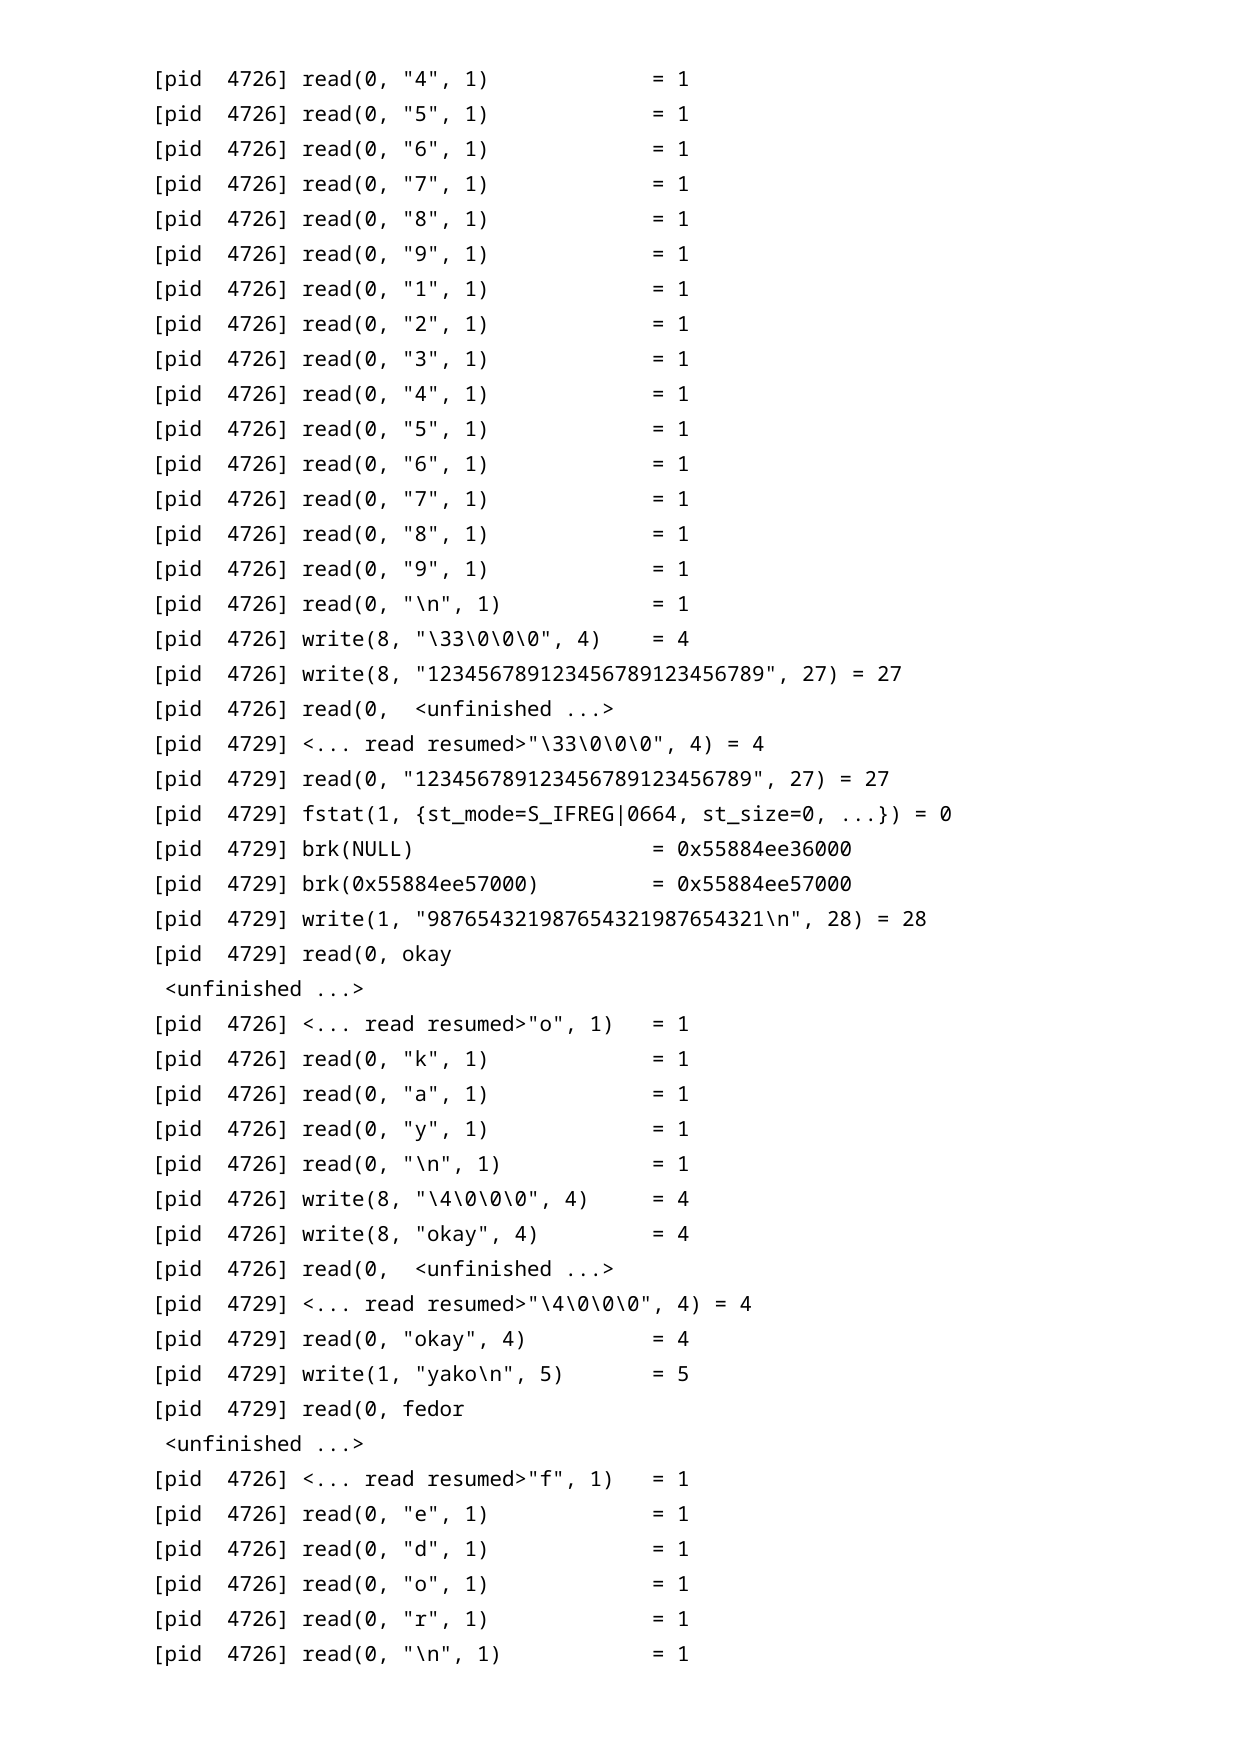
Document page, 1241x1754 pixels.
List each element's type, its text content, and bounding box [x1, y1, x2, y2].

text [pid 4726] read(0, "6", 1) = 1 [93, 145, 157, 159]
text [pid 4726] read(0, "e", 1) = 1 [284, 1510, 359, 1524]
text [pid 4726] write(8, "\33\0\0\0", 4) = 4 [595, 635, 1147, 649]
text [pid 4726] read(0, "4", 1) = 1 [358, 75, 483, 89]
text [pid 4726] read(0, "o", 1) = 1 [358, 1580, 483, 1594]
text [pid 4726] read(0, "8", 1) = 1 [358, 215, 483, 229]
text [pid 4726] read(0, "e", 1) = 1 [167, 1510, 283, 1524]
text [pid 4726] read(0, "r", 1) = 1 [284, 1615, 359, 1629]
text [pid 4726] read(0, "2", 1) = 1 [483, 320, 1147, 334]
text [pid 4726] read(0, "2", 1) = 1 [358, 320, 483, 334]
text [pid 4726] read(0, "8", 1) = 1 [284, 530, 359, 544]
text [pid 4726] write(8, "\4\0\0\0", 4) = 4 [167, 1195, 283, 1209]
text [pid 4726] write(8, "\33\0\0\0", 4) = 4 [370, 635, 595, 649]
text [pid 4726] read(0, "9", 1) = 1 [358, 565, 483, 579]
text [pid 4726] <... read resumed>"o", 1) = 1 [93, 1020, 157, 1034]
text [pid 4726] write(8, "okay", 4) = 4 [167, 1230, 283, 1244]
text [pid 4729] brk(NULL) = 0x55884ee36000 [93, 845, 157, 859]
text [pid 4726] read(0, "k", 1) = 1 [358, 1055, 483, 1069]
text [pid 4726] read(0, "\n", 1) = 1 [93, 600, 157, 614]
text [pid 4726] read(0, "e", 1) = 1 [93, 1510, 157, 1524]
text [pid 4726] read(0, "7", 1) = 1 [284, 180, 359, 194]
text [pid 4729] write(1, "yako\n", 5) = 5 [167, 1370, 283, 1384]
text [pid 4729] read(0, okay [445, 950, 1147, 964]
text [pid 4726] read(0, "r", 1) = 1 [483, 1615, 1147, 1629]
text [pid 4726] read(0, "y", 1) = 1 [93, 1125, 157, 1139]
text [pid 4726] read(0, "k", 1) = 1 [483, 1055, 1147, 1069]
text [pid 4726] read(0, "r", 1) = 1 [93, 1615, 157, 1629]
text [pid 4726] write(8, "\33\0\0\0", 4) = 4 [93, 635, 157, 649]
text [pid 4729] write(1, "yako\n", 5) = 5 [558, 1370, 1147, 1384]
text [pid 4726] read(0, "a", 1) = 1 [167, 1090, 283, 1104]
text [pid 4726] read(0, "\n", 1) = 1 [284, 1650, 359, 1664]
text [pid 4726] read(0, "9", 1) = 1 [93, 565, 157, 579]
text [pid 4729] write(1, "yako\n", 5) = 5 [433, 1370, 558, 1384]
text [pid 4726] read(0, "2", 1) = 1 [284, 320, 359, 334]
text [pid 4726] read(0, "9", 1) = 1 [284, 250, 359, 264]
text [pid 4726] read(0, "9", 1) = 1 [358, 250, 483, 264]
text [pid 4726] <... read resumed>"o", 1) = 1 [608, 1020, 1147, 1034]
text [pid 4726] read(0, "6", 1) = 1 [358, 145, 483, 159]
text [pid 4729] read(0, "okay", 4) = 4 [458, 1335, 520, 1349]
text [pid 4729] write(1, "yako\n", 5) = 5 [93, 1370, 157, 1384]
text [pid 4729] read(0, okay [93, 950, 157, 964]
text [pid 4726] read(0, "o", 1) = 1 [284, 1580, 359, 1594]
text [pid 4726] read(0, "\n", 1) = 1 [358, 1160, 495, 1174]
text [pid 4726] read(0, "y", 1) = 1 [284, 1125, 359, 1139]
text [pid 4726] read(0, "\n", 1) = 1 [284, 1160, 359, 1174]
text [pid 4726] read(0, "a", 1) = 1 [284, 1090, 359, 1104]
text [pid 4729] write(1, "yako\n", 5) = 5 [284, 1370, 371, 1384]
text [pid 4726] read(0, "7", 1) = 1 [93, 495, 157, 509]
text [pid 4729] read(0, fedor [93, 1405, 157, 1419]
text [pid 4726] read(0, "7", 1) = 1 [167, 180, 283, 194]
text [pid 4726] read(0, "d", 1) = 1 [483, 1545, 1147, 1559]
text [pid 4729] write(1, "987654321987654321987654321\n", 28) = 28 [370, 915, 858, 929]
text [pid 4726] read(0, "\n", 1) = 1 [167, 600, 283, 614]
text [pid 4726] <... read resumed>"f", 1) = 1 [284, 1475, 608, 1489]
text [pid 4729] brk(0x55884ee57000) = 0x55884ee57000 [167, 880, 283, 894]
text [pid 4726] read(0, "8", 1) = 1 [167, 215, 283, 229]
text [pid 4726] read(0, "6", 1) = 1 [167, 460, 283, 474]
text [pid 4726] read(0, "1", 1) = 1 [167, 285, 283, 299]
text [pid 4726] read(0, "8", 1) = 1 [483, 530, 1147, 544]
text [pid 4729] read(0, "123456789123456789123456789", 27) = 27 [167, 775, 283, 789]
text [pid 4726] write(8, "okay", 4) = 4 [370, 1230, 469, 1244]
text [pid 4726] write(8, "\4\0\0\0", 4) = 4 [93, 1195, 157, 1209]
text [pid 4729] <... read resumed>"\33\0\0\0", 4) = 4 [284, 740, 708, 754]
text [pid 4726] read(0, "y", 1) = 1 [483, 1125, 1147, 1139]
text [pid 4726] read(0, "6", 1) = 1 [483, 145, 1147, 159]
text [pid 4726] read(0, "4", 1) = 1 [167, 390, 283, 404]
text [pid 4726] read(0, "e", 1) = 1 [483, 1510, 1147, 1524]
text [pid 4726] read(0, "7", 1) = 1 [358, 180, 483, 194]
text [pid 4726] read(0, "5", 1) = 1 [167, 425, 283, 439]
text [pid 4726] write(8, "\4\0\0\0", 4) = 4 [583, 1195, 1147, 1209]
text [pid 4726] write(8, "123456789123456789123456789", 27) = 27 [833, 670, 1147, 684]
text [pid 4726] read(0, "8", 1) = 1 [167, 530, 283, 544]
text [pid 4729] read(0, fedor [358, 1405, 1147, 1419]
text [pid 4726] read(0, "d", 1) = 1 [358, 1545, 483, 1559]
text [pid 4726] read(0, "4", 1) = 1 [284, 390, 359, 404]
text [pid 4726] write(8, "123456789123456789123456789", 27) = 27 [370, 670, 833, 684]
text [pid 4729] brk(NULL) = 0x55884ee36000 [408, 845, 1147, 859]
text [pid 4726] read(0, "6", 1) = 1 [284, 145, 359, 159]
text [pid 4729] brk(NULL) = 0x55884ee36000 [167, 845, 283, 859]
text [pid 4726] read(0, "\n", 1) = 1 [495, 1650, 1147, 1664]
text [pid 4726] write(8, "\4\0\0\0", 4) = 4 [284, 1195, 371, 1209]
text [pid 4726] read(0, "\n", 1) = 1 [284, 600, 359, 614]
text [pid 4726] read(0, <unfinished ...> [284, 1265, 359, 1279]
text [pid 4726] read(0, "5", 1) = 1 [358, 425, 483, 439]
text [pid 4726] read(0, "4", 1) = 1 [358, 390, 483, 404]
text [pid 4726] read(0, "4", 1) = 1 [93, 390, 157, 404]
text [pid 4726] read(0, "\n", 1) = 1 [167, 1650, 283, 1664]
text [pid 4726] read(0, "e", 1) = 1 [358, 1510, 483, 1524]
text [pid 4726] read(0, "a", 1) = 1 [483, 1090, 1147, 1104]
text [pid 4726] read(0, "1", 1) = 1 [284, 285, 359, 299]
text [pid 4726] read(0, "\n", 1) = 1 [495, 1160, 1147, 1174]
text [pid 4726] write(8, "123456789123456789123456789", 27) = 27 [167, 670, 283, 684]
text [pid 4726] read(0, "o", 1) = 1 [483, 1580, 1147, 1594]
text [pid 4726] read(0, "5", 1) = 1 [284, 110, 359, 124]
text [pid 4729] read(0, "okay", 4) = 4 [93, 1335, 157, 1349]
text [pid 4729] fstat(1, {st_mode=S_IFREG|0664, st_size=0, ...}) = 0 [420, 810, 619, 824]
text [pid 4726] read(0, "9", 1) = 1 [167, 250, 283, 264]
text [pid 4726] read(0, "5", 1) = 1 [483, 110, 1147, 124]
text [pid 4726] read(0, "y", 1) = 1 [358, 1125, 419, 1139]
text [pid 4726] read(0, "9", 1) = 1 [93, 250, 157, 264]
text [pid 4726] read(0, "7", 1) = 1 [358, 495, 483, 509]
text [pid 4729] <... read resumed>"\4\0\0\0", 4) = 4 [284, 1300, 695, 1314]
text [pid 4726] read(0, "y", 1) = 1 [167, 1125, 283, 1139]
text [pid 4729] <... read resumed>"\4\0\0\0", 4) = 4 [695, 1300, 1147, 1314]
text [pid 4726] read(0, "7", 1) = 1 [284, 495, 359, 509]
text [pid 4726] read(0, "5", 1) = 1 [93, 425, 157, 439]
text [pid 4726] <... read resumed>"o", 1) = 1 [284, 1020, 608, 1034]
text [pid 4726] read(0, "6", 1) = 1 [284, 460, 359, 474]
text [pid 4729] brk(0x55884ee57000) = 0x55884ee57000 [533, 880, 1147, 894]
text [pid 4726] read(0, "\n", 1) = 1 [495, 600, 1147, 614]
text [pid 4726] write(8, "okay", 4) = 4 [533, 1230, 1147, 1244]
text [pid 4726] write(8, "\4\0\0\0", 4) = 4 [370, 1195, 583, 1209]
text [pid 4726] read(0, <unfinished ...> [93, 1265, 157, 1279]
text [pid 4726] read(0, <unfinished ...> [358, 705, 1147, 719]
text [pid 4729] read(0, "okay", 4) = 4 [167, 1335, 283, 1349]
text [pid 4726] read(0, "3", 1) = 1 [167, 355, 283, 369]
text [pid 4726] <... read resumed>"o", 1) = 1 [167, 1020, 283, 1034]
text [pid 4726] read(0, "3", 1) = 1 [358, 355, 483, 369]
text [pid 4726] read(0, "4", 1) = 1 [93, 75, 157, 89]
text [pid 4729] fstat(1, {st_mode=S_IFREG|0664, st_size=0, ...}) = 0 [621, 810, 884, 824]
text [pid 4729] read(0, okay [167, 950, 283, 964]
text [pid 4726] read(0, "5", 1) = 1 [284, 425, 359, 439]
text [pid 4729] write(1, "987654321987654321987654321\n", 28) = 28 [167, 915, 283, 929]
text [pid 4726] read(0, "r", 1) = 1 [167, 1615, 283, 1629]
text [pid 4729] fstat(1, {st_mode=S_IFREG|0664, st_size=0, ...}) = 0 [895, 810, 1147, 824]
text [pid 4726] write(8, "123456789123456789123456789", 27) = 27 [284, 670, 371, 684]
text [pid 4726] read(0, "4", 1) = 1 [483, 75, 1147, 89]
text [pid 4726] read(0, "8", 1) = 1 [93, 530, 157, 544]
text [pid 4726] read(0, "r", 1) = 1 [358, 1615, 483, 1629]
text [pid 4729] read(0, "okay", 4) = 4 [520, 1335, 1147, 1349]
text [pid 4726] read(0, "4", 1) = 1 [483, 390, 1147, 404]
text [pid 4726] read(0, "9", 1) = 1 [483, 565, 1147, 579]
text [pid 4726] read(0, "6", 1) = 1 [167, 145, 283, 159]
text [pid 4726] read(0, "5", 1) = 1 [167, 110, 283, 124]
text [pid 4726] write(8, "\33\0\0\0", 4) = 4 [284, 635, 371, 649]
text [pid 4729] read(0, "123456789123456789123456789", 27) = 27 [820, 775, 1147, 789]
text [pid 4726] read(0, <unfinished ...> [358, 1265, 1147, 1279]
text <unfinished ...> [93, 1440, 1147, 1454]
text [pid 4729] brk(0x55884ee57000) = 0x55884ee57000 [345, 880, 533, 894]
text [pid 4726] read(0, "1", 1) = 1 [93, 285, 157, 299]
text <unfinished ...> [93, 985, 1147, 999]
text [pid 4729] read(0, "okay", 4) = 4 [284, 1335, 359, 1349]
text [pid 4726] read(0, "o", 1) = 1 [167, 1580, 283, 1594]
text [pid 4729] read(0, okay [358, 950, 444, 964]
text [pid 4726] read(0, "4", 1) = 1 [167, 75, 283, 89]
text [pid 4729] fstat(1, {st_mode=S_IFREG|0664, st_size=0, ...}) = 0 [167, 810, 283, 824]
text [pid 4726] <... read resumed>"f", 1) = 1 [93, 1475, 157, 1489]
text [pid 4729] brk(NULL) = 0x55884ee36000 [345, 845, 408, 859]
text [pid 4726] read(0, "8", 1) = 1 [483, 215, 1147, 229]
text [pid 4726] read(0, "1", 1) = 1 [358, 285, 483, 299]
text [pid 4726] write(8, "\33\0\0\0", 4) = 4 [167, 635, 283, 649]
text [pid 4726] read(0, "8", 1) = 1 [358, 530, 483, 544]
text [pid 4726] read(0, "\n", 1) = 1 [93, 1650, 157, 1664]
text [pid 4726] read(0, "2", 1) = 1 [167, 320, 283, 334]
text [pid 4726] read(0, "d", 1) = 1 [93, 1545, 157, 1559]
text [pid 4726] read(0, "k", 1) = 1 [284, 1055, 359, 1069]
text [pid 4729] read(0, "123456789123456789123456789", 27) = 27 [358, 775, 820, 789]
text [pid 4726] read(0, <unfinished ...> [167, 705, 283, 719]
text [pid 4726] read(0, "a", 1) = 1 [358, 1090, 483, 1104]
text [pid 4726] read(0, "6", 1) = 1 [483, 460, 1147, 474]
text [pid 4726] read(0, "8", 1) = 1 [93, 215, 157, 229]
text [pid 4726] read(0, "\n", 1) = 1 [93, 1160, 157, 1174]
text [pid 4726] read(0, "6", 1) = 1 [358, 460, 483, 474]
text [pid 4726] read(0, "1", 1) = 1 [483, 285, 1147, 299]
text [pid 4726] read(0, "\n", 1) = 1 [358, 600, 495, 614]
text [pid 4726] read(0, "3", 1) = 1 [284, 355, 359, 369]
text [pid 4729] <... read resumed>"\33\0\0\0", 4) = 4 [708, 740, 1147, 754]
text [pid 4726] read(0, "a", 1) = 1 [93, 1090, 157, 1104]
text [pid 4726] read(0, "9", 1) = 1 [284, 565, 359, 579]
text [pid 4729] read(0, fedor [284, 1405, 359, 1419]
text [pid 4726] read(0, "3", 1) = 1 [93, 355, 157, 369]
text [pid 4726] read(0, "d", 1) = 1 [284, 1545, 359, 1559]
text [pid 4729] write(1, "yako\n", 5) = 5 [370, 1370, 432, 1384]
text [pid 4726] read(0, <unfinished ...> [93, 705, 157, 719]
text [pid 4729] read(0, "okay", 4) = 4 [358, 1335, 457, 1349]
text [pid 4729] brk(NULL) = 0x55884ee36000 [284, 845, 346, 859]
text [pid 4726] read(0, "9", 1) = 1 [483, 250, 1147, 264]
text [pid 4726] write(8, "okay", 4) = 4 [93, 1230, 157, 1244]
text [pid 4726] read(0, "5", 1) = 1 [358, 110, 483, 124]
text [pid 4729] write(1, "987654321987654321987654321\n", 28) = 28 [858, 915, 1147, 929]
text [pid 4726] read(0, "5", 1) = 1 [483, 425, 1147, 439]
text [pid 4726] read(0, "k", 1) = 1 [167, 1055, 283, 1069]
text [pid 4729] <... read resumed>"\4\0\0\0", 4) = 4 [167, 1300, 283, 1314]
text [pid 4726] read(0, <unfinished ...> [167, 1265, 283, 1279]
text [pid 4729] read(0, fedor [167, 1405, 283, 1419]
text [pid 4726] <... read resumed>"f", 1) = 1 [608, 1475, 1147, 1489]
text [pid 4729] read(0, okay [284, 950, 359, 964]
text [pid 4726] read(0, "y", 1) = 1 [420, 1125, 483, 1139]
text [pid 4726] read(0, "\n", 1) = 1 [358, 1650, 495, 1664]
text [pid 4726] read(0, <unfinished ...> [284, 705, 359, 719]
text [pid 4726] write(8, "okay", 4) = 4 [284, 1230, 371, 1244]
text [pid 4726] <... read resumed>"f", 1) = 1 [167, 1475, 283, 1489]
text [pid 4726] read(0, "d", 1) = 1 [167, 1545, 283, 1559]
text [pid 4726] read(0, "7", 1) = 1 [93, 180, 157, 194]
text [pid 4729] <... read resumed>"\33\0\0\0", 4) = 4 [167, 740, 283, 754]
text [pid 4726] write(8, "okay", 4) = 4 [470, 1230, 533, 1244]
text [pid 4726] read(0, "\n", 1) = 1 [167, 1160, 283, 1174]
text [pid 4726] read(0, "8", 1) = 1 [284, 215, 359, 229]
text [pid 4726] read(0, "6", 1) = 1 [93, 460, 157, 474]
text [pid 4726] read(0, "7", 1) = 1 [483, 495, 1147, 509]
text [pid 4726] read(0, "k", 1) = 1 [93, 1055, 157, 1069]
text [pid 4726] read(0, "4", 1) = 1 [284, 75, 359, 89]
text [pid 4726] read(0, "2", 1) = 1 [93, 320, 157, 334]
text [pid 4726] read(0, "o", 1) = 1 [93, 1580, 157, 1594]
text [pid 4726] read(0, "7", 1) = 1 [483, 180, 1147, 194]
text [pid 4726] read(0, "3", 1) = 1 [483, 355, 1147, 369]
text [pid 4726] read(0, "9", 1) = 1 [167, 565, 283, 579]
text [pid 4726] read(0, "7", 1) = 1 [167, 495, 283, 509]
text [pid 4726] read(0, "5", 1) = 1 [93, 110, 157, 124]
